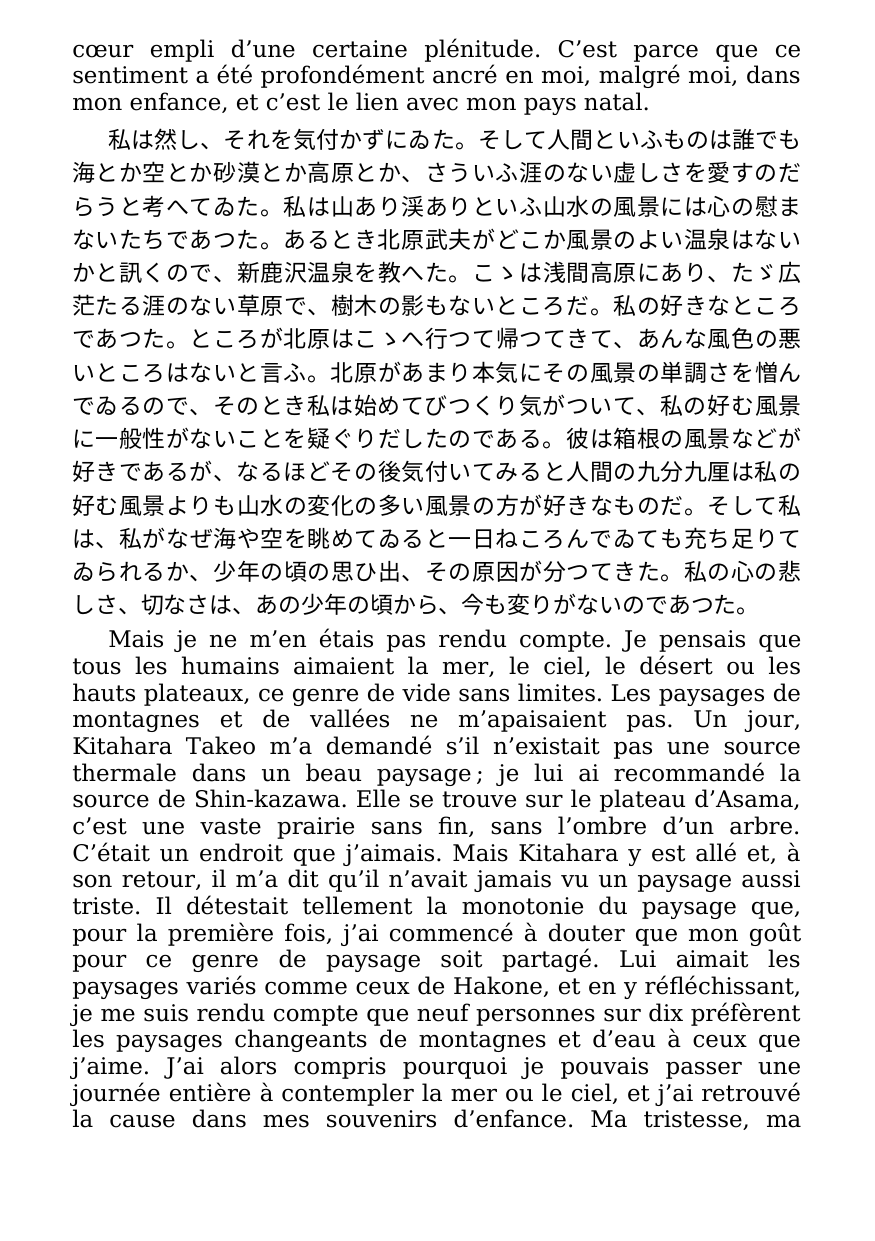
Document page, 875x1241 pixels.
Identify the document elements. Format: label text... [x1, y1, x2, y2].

text Mais je ne m’en étais pas rendu compte. Je pensais que tous les humains aimaient la mer, le ciel, le désert ou les hauts plateaux, ce genre de vide sans limites. Les paysages de montagnes et de vallées ne m’apaisaient pas. Un jour, Kitahara Takeo m’a demandé s’il n’existait pas une source thermale dans un beau paysage ; je lui ai recommandé la source de Shin-kazawa. Elle se trouve sur le plateau d’Asama, c’est une vaste prairie sans fin, sans l’ombre d’un arbre. C’était un endroit que j’aimais. Mais Kitahara y est allé et, à son retour, il m’a dit qu’il n’avait jamais vu un paysage aussi triste. Il détestait tellement la monotonie du paysage que, pour la première fois, j’ai commencé à douter que mon goût pour ce genre de paysage soit partagé. Lui aimait les paysages variés comme ceux de Hakone, et en y réfléchissant, je me suis rendu compte que neuf personnes sur dix préfèrent les paysages changeants de montagnes et d’eau à ceux que j’aime. J’ai alors compris pourquoi je pouvais passer une journée entière à contempler la mer ou le ciel, et j’ai retrouvé la cause dans mes souvenirs d’enfance. Ma tristesse, ma [72, 626, 802, 1133]
text cœur empli d’une certaine plénitude. C’est parce que ce sentiment a été profondément ancré en moi, malgré moi, dans mon enfance, et c’est le lien avec mon pays natal. [72, 36, 802, 116]
text 私は然し、それを気付かずにゐた。そして人間といふものは誰でも海とか空とか砂漠とか高原とか、さういふ涯のない虚しさを愛すのだらうと考へてゐた。私は山あり渓ありといふ山水の風景には心の慰まないたちであつた。あるとき北原武夫がどこか風景のよい温泉はないかと訊くので、新鹿沢温泉を教へた。こゝは浅間高原にあり、たゞ広茫たる涯のない草原で、樹木の影もないところだ。私の好きなところであつた。ところが北原はこゝへ行つて帰つてきて、あんな風色の悪いところはないと言ふ。北原があまり本気にその風景の単調さを憎んでゐるので、そのとき私は始めてびつくり気がついて、私の好む風景に一般性がないことを疑ぐりだしたのである。彼は箱根の風景などが好きであるが、なるほどその後気付いてみると人間の九分九厘は私の好む風景よりも山水の変化の多い風景の方が好きなものだ。そして私は、私がなぜ海や空を眺めてゐると一日ねころんでゐても充ち足りてゐられるか、少年の頃の思ひ出、その原因が分つてきた。私の心の悲しさ、切なさは、あの少年の頃から、今も変りがないのであつた。 [72, 122, 802, 620]
